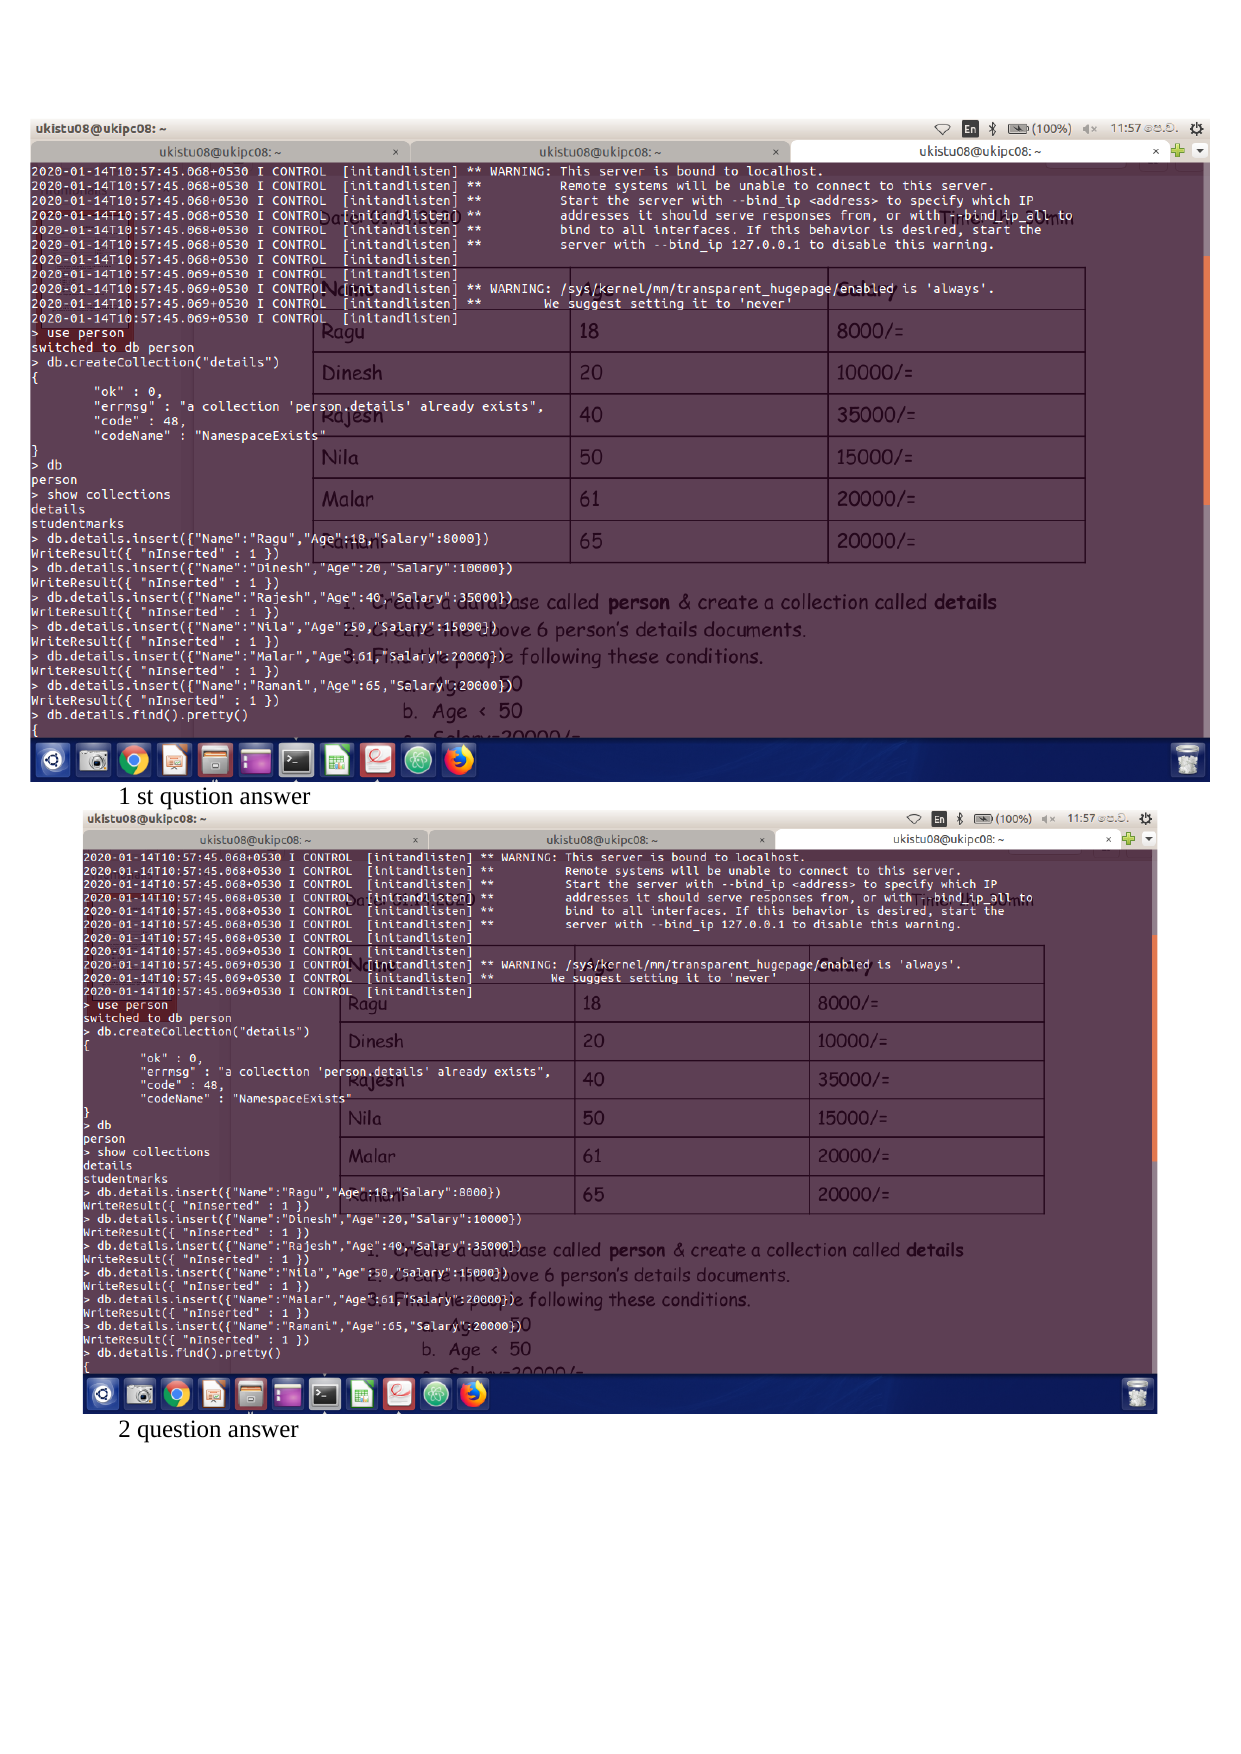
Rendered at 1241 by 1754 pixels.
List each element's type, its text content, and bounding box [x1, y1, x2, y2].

text 2 question answer [118, 1414, 1122, 1443]
picture [30, 118, 1210, 782]
text 1 st qustion answer [118, 782, 1122, 810]
picture [82, 810, 1158, 1414]
